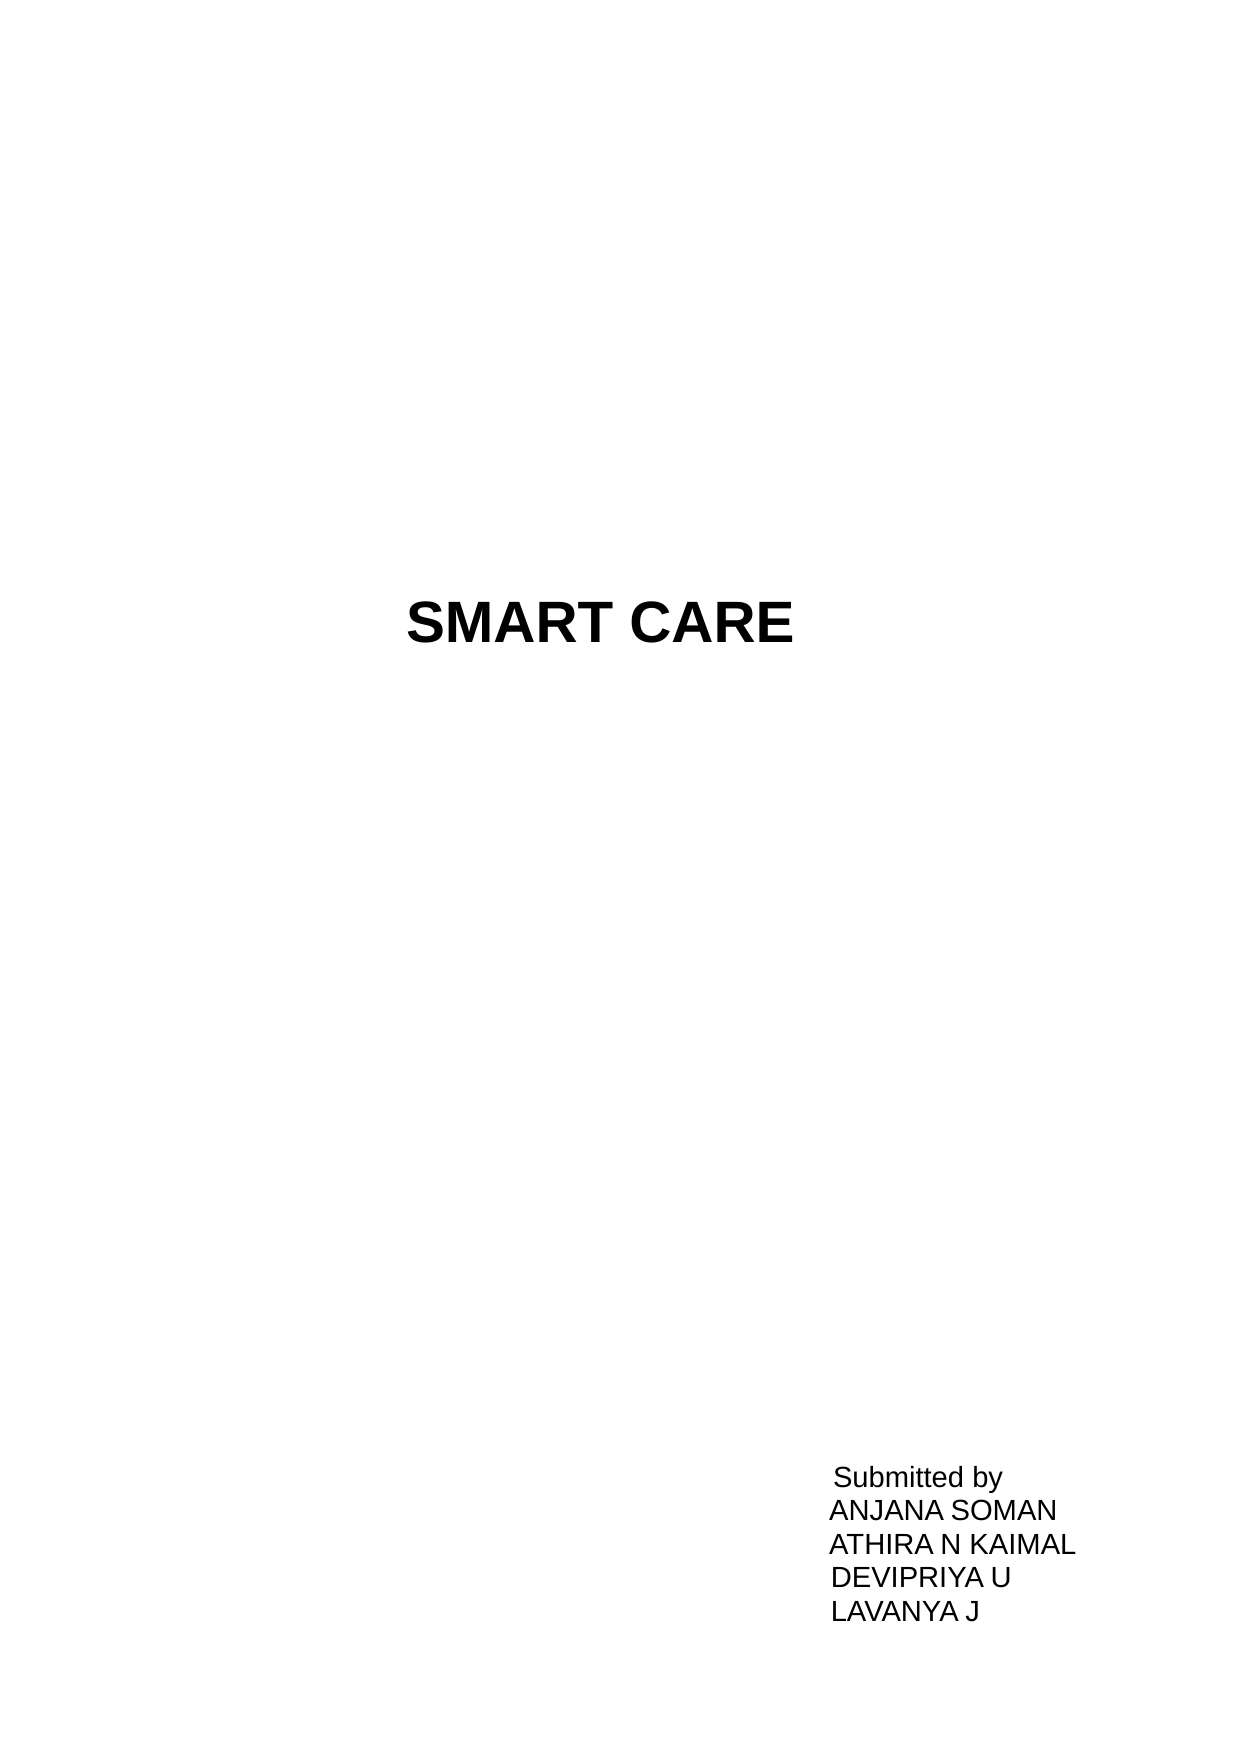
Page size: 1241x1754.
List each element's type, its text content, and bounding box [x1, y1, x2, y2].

text ANJANA SOMAN [78, 1493, 1122, 1527]
text ATHIRA N KAIMAL [78, 1527, 1122, 1560]
text Submitted by [78, 1460, 1122, 1493]
text SMART CARE [78, 588, 1122, 655]
text DEVIPRIYA U [78, 1560, 1122, 1594]
text LAVANYA J [78, 1594, 1122, 1627]
